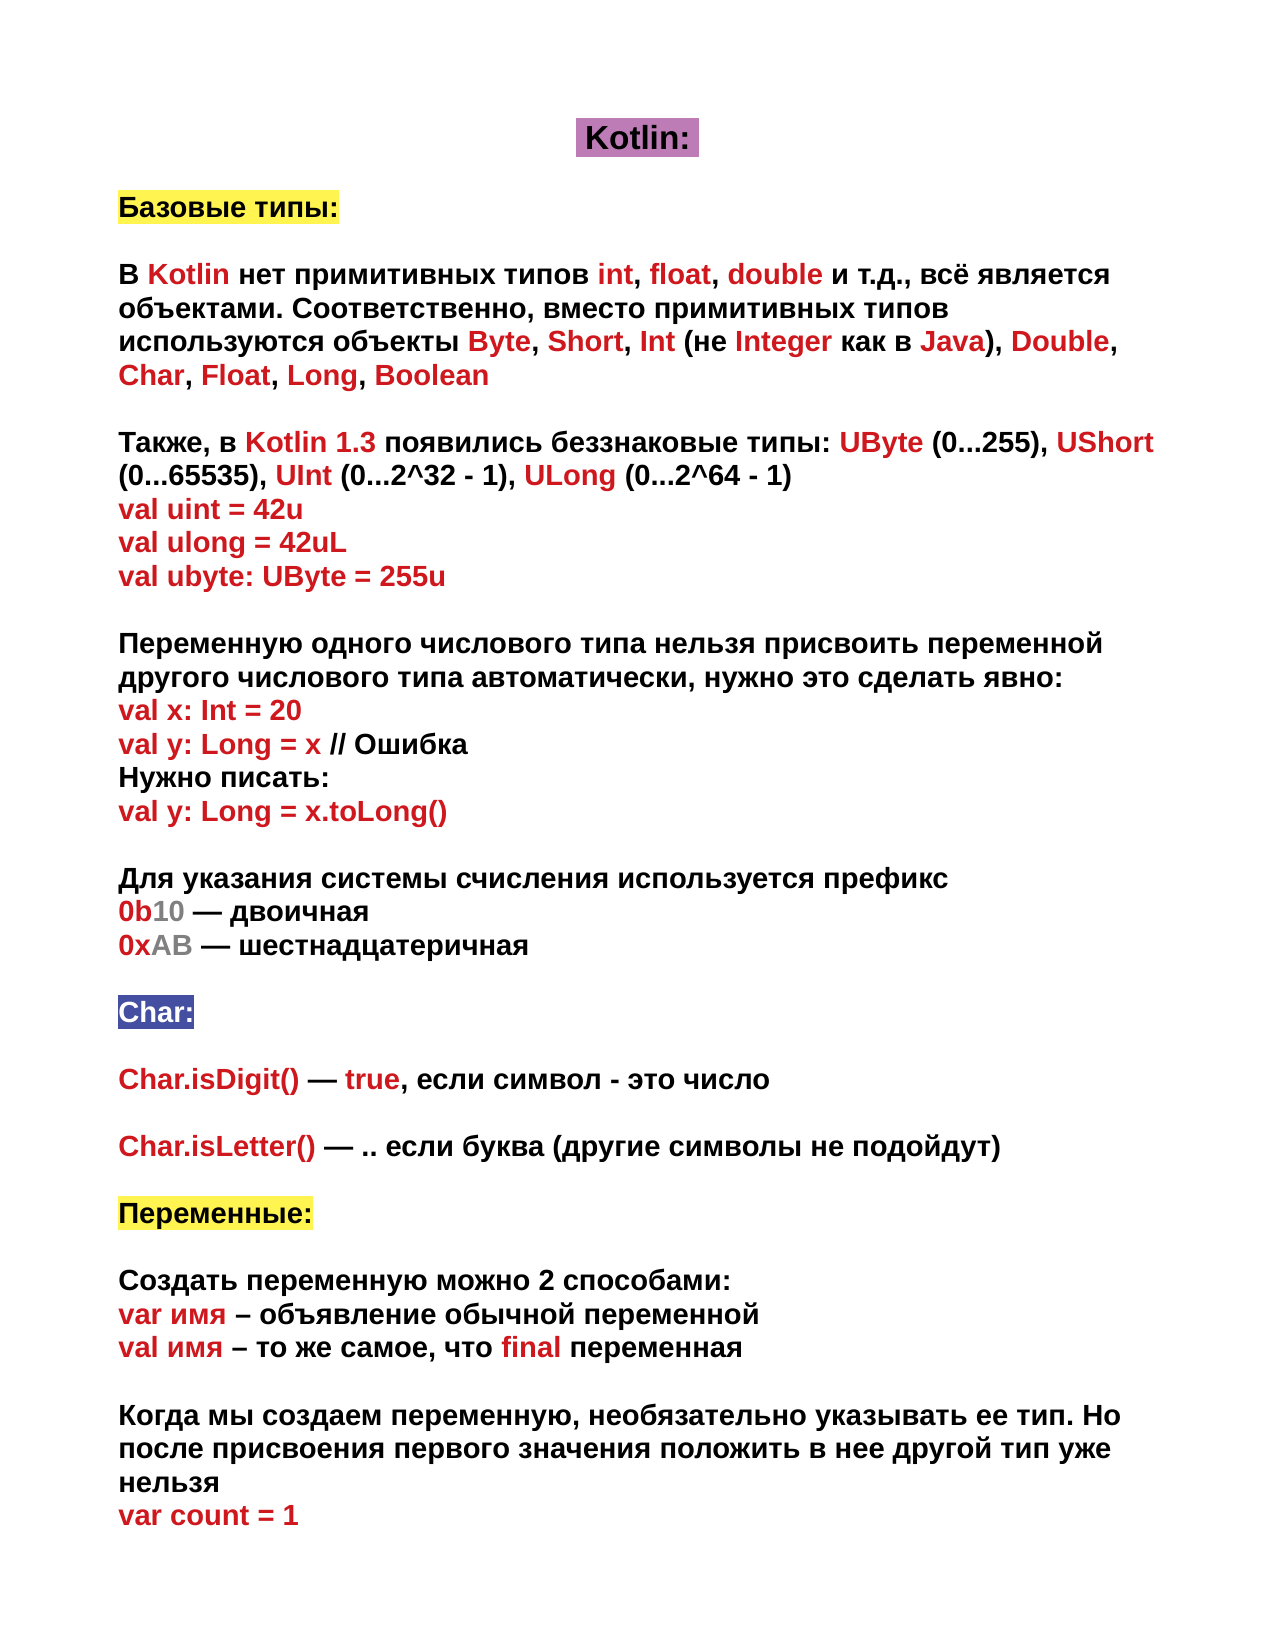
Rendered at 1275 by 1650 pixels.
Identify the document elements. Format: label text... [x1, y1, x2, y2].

text 0b10 — двоичная [118, 894, 1157, 928]
text Нужно писать: [118, 760, 1157, 794]
text Char.isDigit() — true, если символ - это число [118, 1062, 1157, 1096]
text 0xAB — шестнадцатеричная [118, 928, 1157, 962]
text В Kotlin нет примитивных типов int, float, double и т.д., всё является объектами. Соответственно, вместо примитивных типов используются объекты Byte, Short, Int (не Integer как в Java), Double, Char, Float, Long, Boolean [118, 257, 1157, 391]
text val y: Long = x // Ошибка [118, 727, 1157, 760]
text Также, в Kotlin 1.3 появились беззнаковые типы: UByte (0...255), UShort (0...65535), UInt (0...2^32 - 1), ULong (0...2^64 - 1) [118, 425, 1157, 492]
text Переменную одного числового типа нельзя присвоить переменной другого числового типа автоматически, нужно это сделать явно: [118, 626, 1157, 693]
text Char: [118, 995, 1157, 1029]
text Базовые типы: [118, 190, 1157, 224]
text var имя – объявление обычной переменной [118, 1297, 1157, 1331]
text var count = 1 [118, 1498, 1157, 1532]
text val ubyte: UByte = 255u [118, 559, 1157, 593]
text Создать переменную можно 2 способами: [118, 1263, 1157, 1297]
text Для указания системы счисления используется префикс [118, 861, 1157, 894]
text val имя – то же самое, что final переменная [118, 1331, 1157, 1364]
text Char.isLetter() — .. если буква (другие символы не подойдут) [118, 1129, 1157, 1163]
text Kotlin: [118, 118, 1157, 157]
text Переменные: [118, 1196, 1157, 1230]
text val uint = 42u [118, 492, 1157, 526]
text val y: Long = x.toLong() [118, 794, 1157, 827]
text Когда мы создаем переменную, необязательно указывать ее тип. Но после присвоения первого значения положить в нее другой тип уже нельзя [118, 1398, 1157, 1498]
text val x: Int = 20 [118, 693, 1157, 727]
text val ulong = 42uL [118, 526, 1157, 559]
